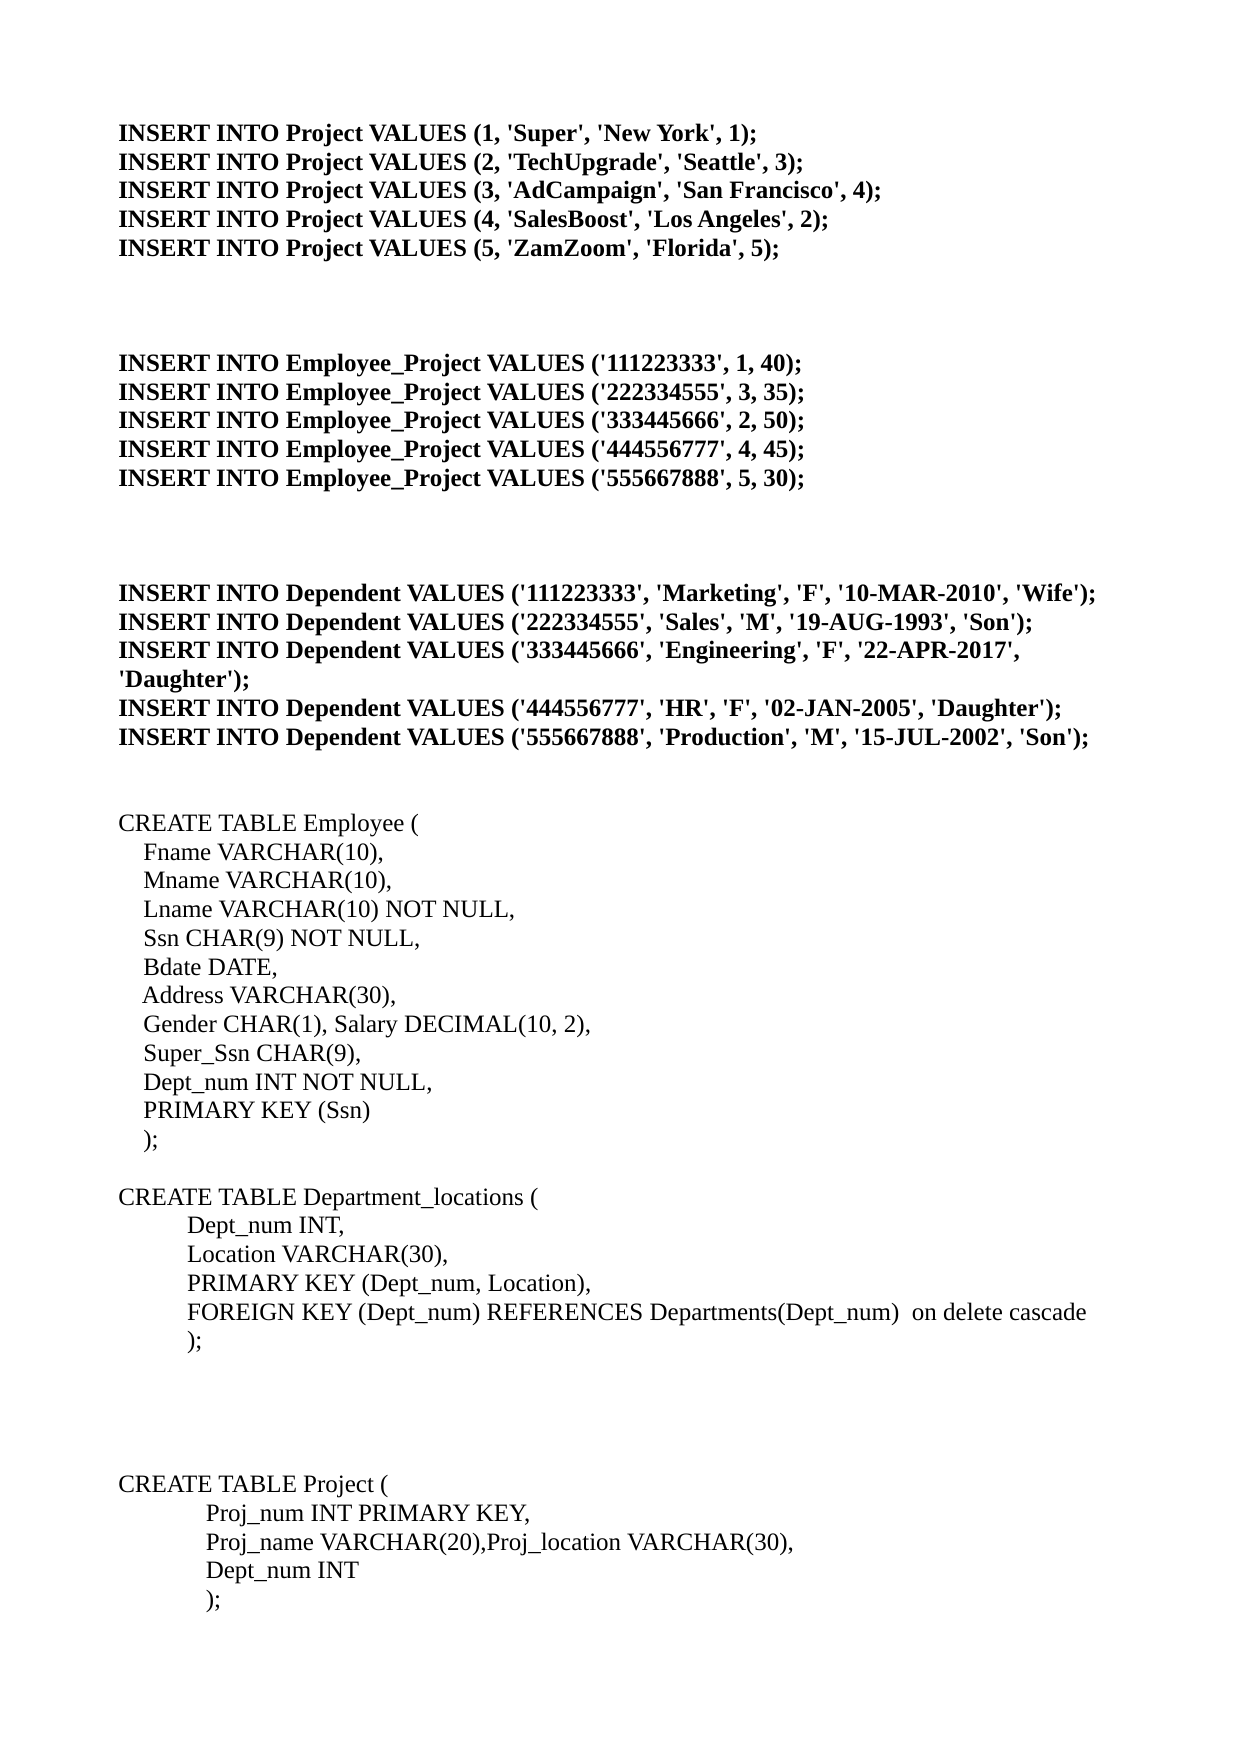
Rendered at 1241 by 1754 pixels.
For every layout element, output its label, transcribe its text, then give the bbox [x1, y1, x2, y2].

text INSERT INTO Project VALUES (5, 'ZamZoom', 'Florida', 5); [118, 233, 1122, 262]
text Dept_num INT, [118, 1211, 1122, 1239]
text Proj_name VARCHAR(20),Proj_location VARCHAR(30), [118, 1527, 1122, 1556]
text Proj_num INT PRIMARY KEY, [118, 1498, 1122, 1527]
text INSERT INTO Project VALUES (4, 'SalesBoost', 'Los Angeles', 2); [118, 204, 1122, 233]
text INSERT INTO Dependent VALUES ('111223333', 'Marketing', 'F', '10-MAR-2010', 'Wife'); [118, 578, 1122, 607]
text CREATE TABLE Project ( [118, 1469, 1122, 1498]
text Dept_num INT [118, 1556, 1122, 1584]
text INSERT INTO Dependent VALUES ('222334555', 'Sales', 'M', '19-AUG-1993', 'Son'); [118, 607, 1122, 636]
text Bdate DATE, [118, 952, 1122, 981]
text Dept_num INT NOT NULL, [118, 1067, 1122, 1096]
text Super_Ssn CHAR(9), [118, 1038, 1122, 1067]
text Mname VARCHAR(10), [118, 866, 1122, 894]
text INSERT INTO Employee_Project VALUES ('111223333', 1, 40); [118, 348, 1122, 377]
text INSERT INTO Employee_Project VALUES ('444556777', 4, 45); [118, 434, 1122, 463]
text Gender CHAR(1), Salary DECIMAL(10, 2), [118, 1009, 1122, 1038]
text Fname VARCHAR(10), [118, 837, 1122, 866]
text CREATE TABLE Employee ( [118, 808, 1122, 837]
text Location VARCHAR(30), [118, 1239, 1122, 1268]
text ); [118, 1326, 1122, 1354]
text ); [118, 1584, 1122, 1613]
text INSERT INTO Employee_Project VALUES ('333445666', 2, 50); [118, 406, 1122, 434]
text PRIMARY KEY (Dept_num, Location), [118, 1268, 1122, 1297]
text Address VARCHAR(30), [118, 981, 1122, 1009]
text ); [118, 1124, 1122, 1153]
text PRIMARY KEY (Ssn) [118, 1096, 1122, 1124]
text INSERT INTO Project VALUES (1, 'Super', 'New York', 1); [118, 118, 1122, 147]
text Lname VARCHAR(10) NOT NULL, [118, 894, 1122, 923]
text INSERT INTO Dependent VALUES ('555667888', 'Production', 'M', '15-JUL-2002', 'Son'); [118, 722, 1122, 751]
text INSERT INTO Dependent VALUES ('333445666', 'Engineering', 'F', '22-APR-2017', 'Daughter'); [118, 636, 1122, 693]
text INSERT INTO Employee_Project VALUES ('222334555', 3, 35); [118, 377, 1122, 406]
text Ssn CHAR(9) NOT NULL, [118, 923, 1122, 952]
text INSERT INTO Project VALUES (2, 'TechUpgrade', 'Seattle', 3); [118, 147, 1122, 176]
text CREATE TABLE Department_locations ( [118, 1182, 1122, 1211]
text INSERT INTO Project VALUES (3, 'AdCampaign', 'San Francisco', 4); [118, 176, 1122, 204]
text INSERT INTO Dependent VALUES ('444556777', 'HR', 'F', '02-JAN-2005', 'Daughter'); [118, 693, 1122, 722]
text FOREIGN KEY (Dept_num) REFERENCES Departments(Dept_num) on delete cascade [118, 1297, 1122, 1326]
text INSERT INTO Employee_Project VALUES ('555667888', 5, 30); [118, 463, 1122, 492]
